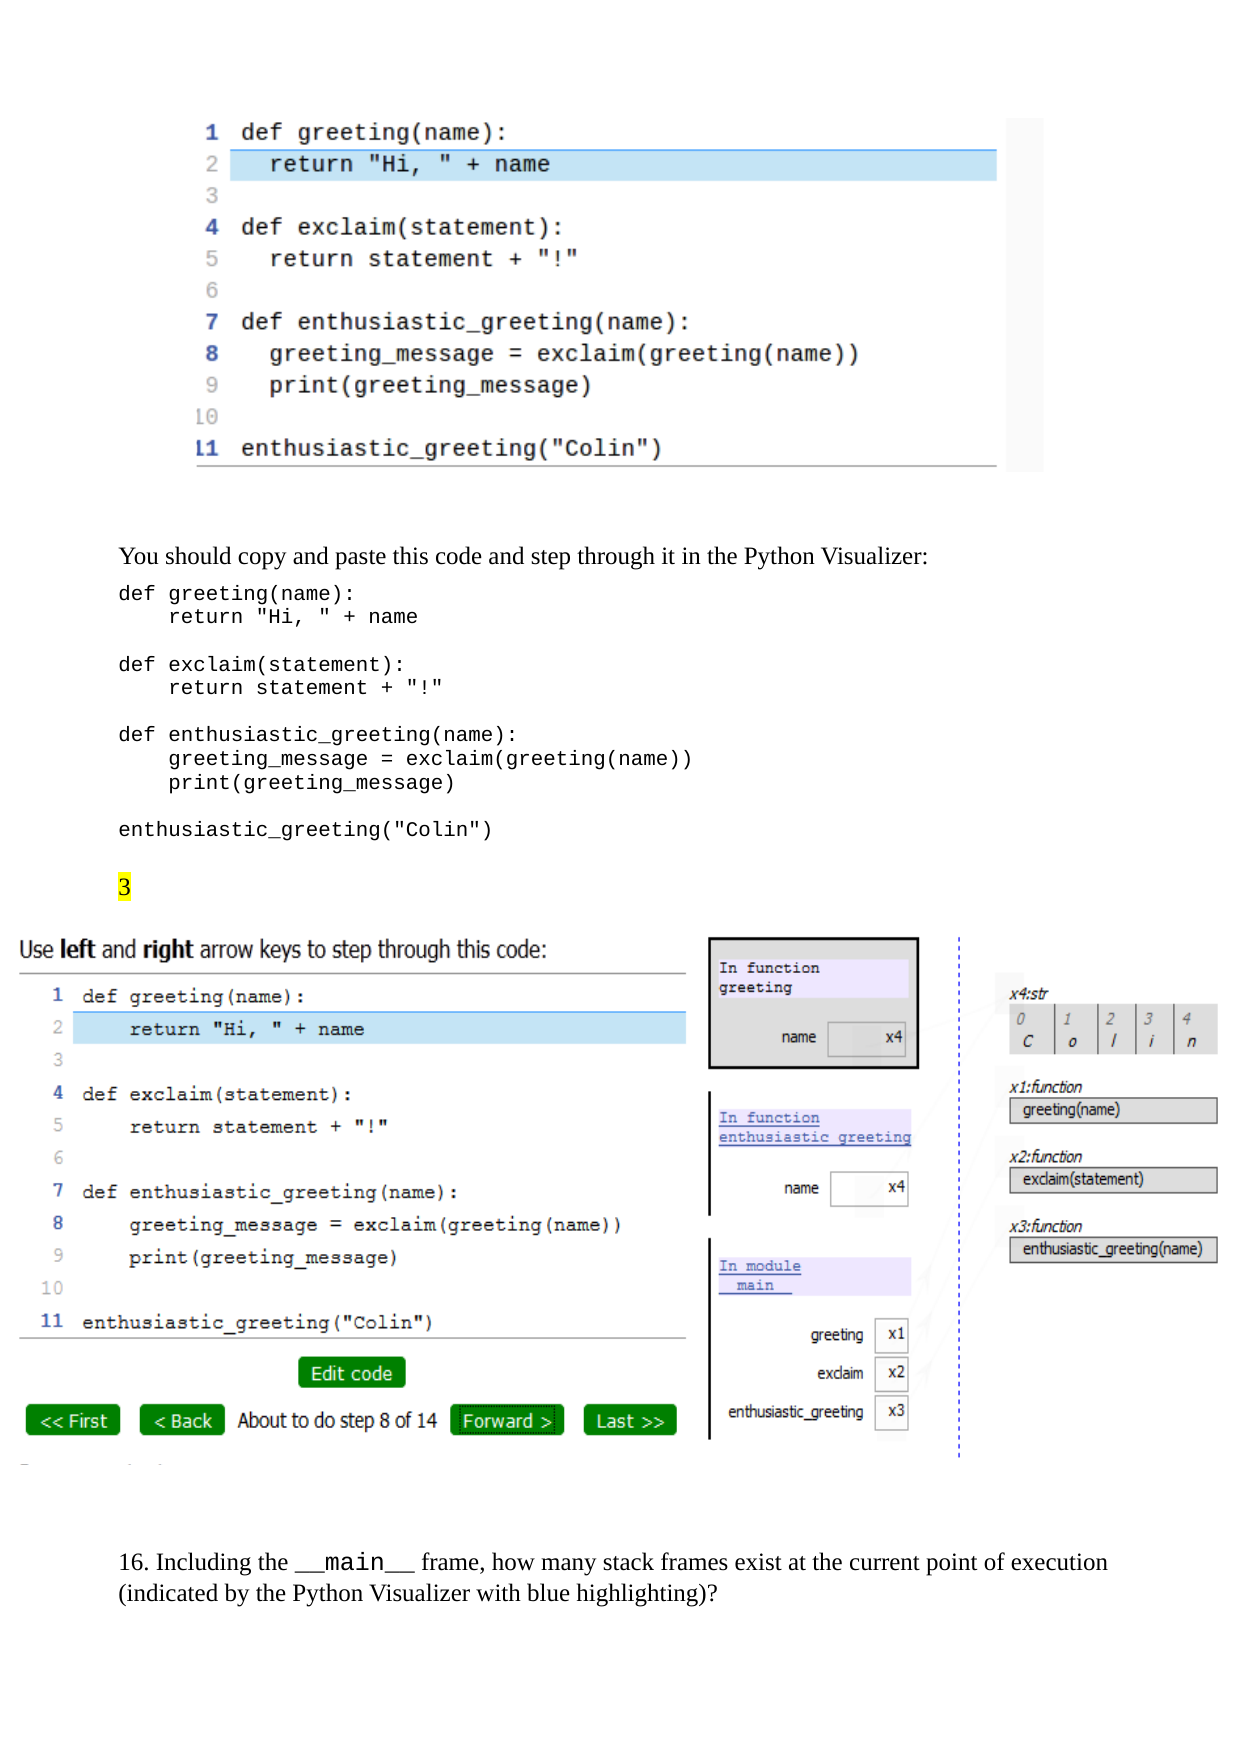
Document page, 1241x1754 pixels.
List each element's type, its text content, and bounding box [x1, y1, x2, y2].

text return statement + "!" [118, 677, 1122, 701]
text def greeting(name): [118, 583, 1122, 606]
text greeting_message = exclaim(greeting(name)) [118, 748, 1122, 772]
text You should copy and paste this code and step through it in the Python Visualizer: [118, 513, 1122, 570]
text print(greeting_message) [118, 772, 1122, 795]
text 3 [118, 872, 1122, 901]
text 16. Including the __main__ frame, how many stack frames exist at the current point of execution (indicated by the Python Visualizer with blue highlighting)? [118, 1547, 1122, 1607]
text def enthusiastic_greeting(name): [118, 724, 1122, 748]
text def exclaim(statement): [118, 653, 1122, 677]
text enthusiastic_greeting("Colin") [118, 819, 1122, 843]
text return "Hi, " + name [118, 606, 1122, 630]
